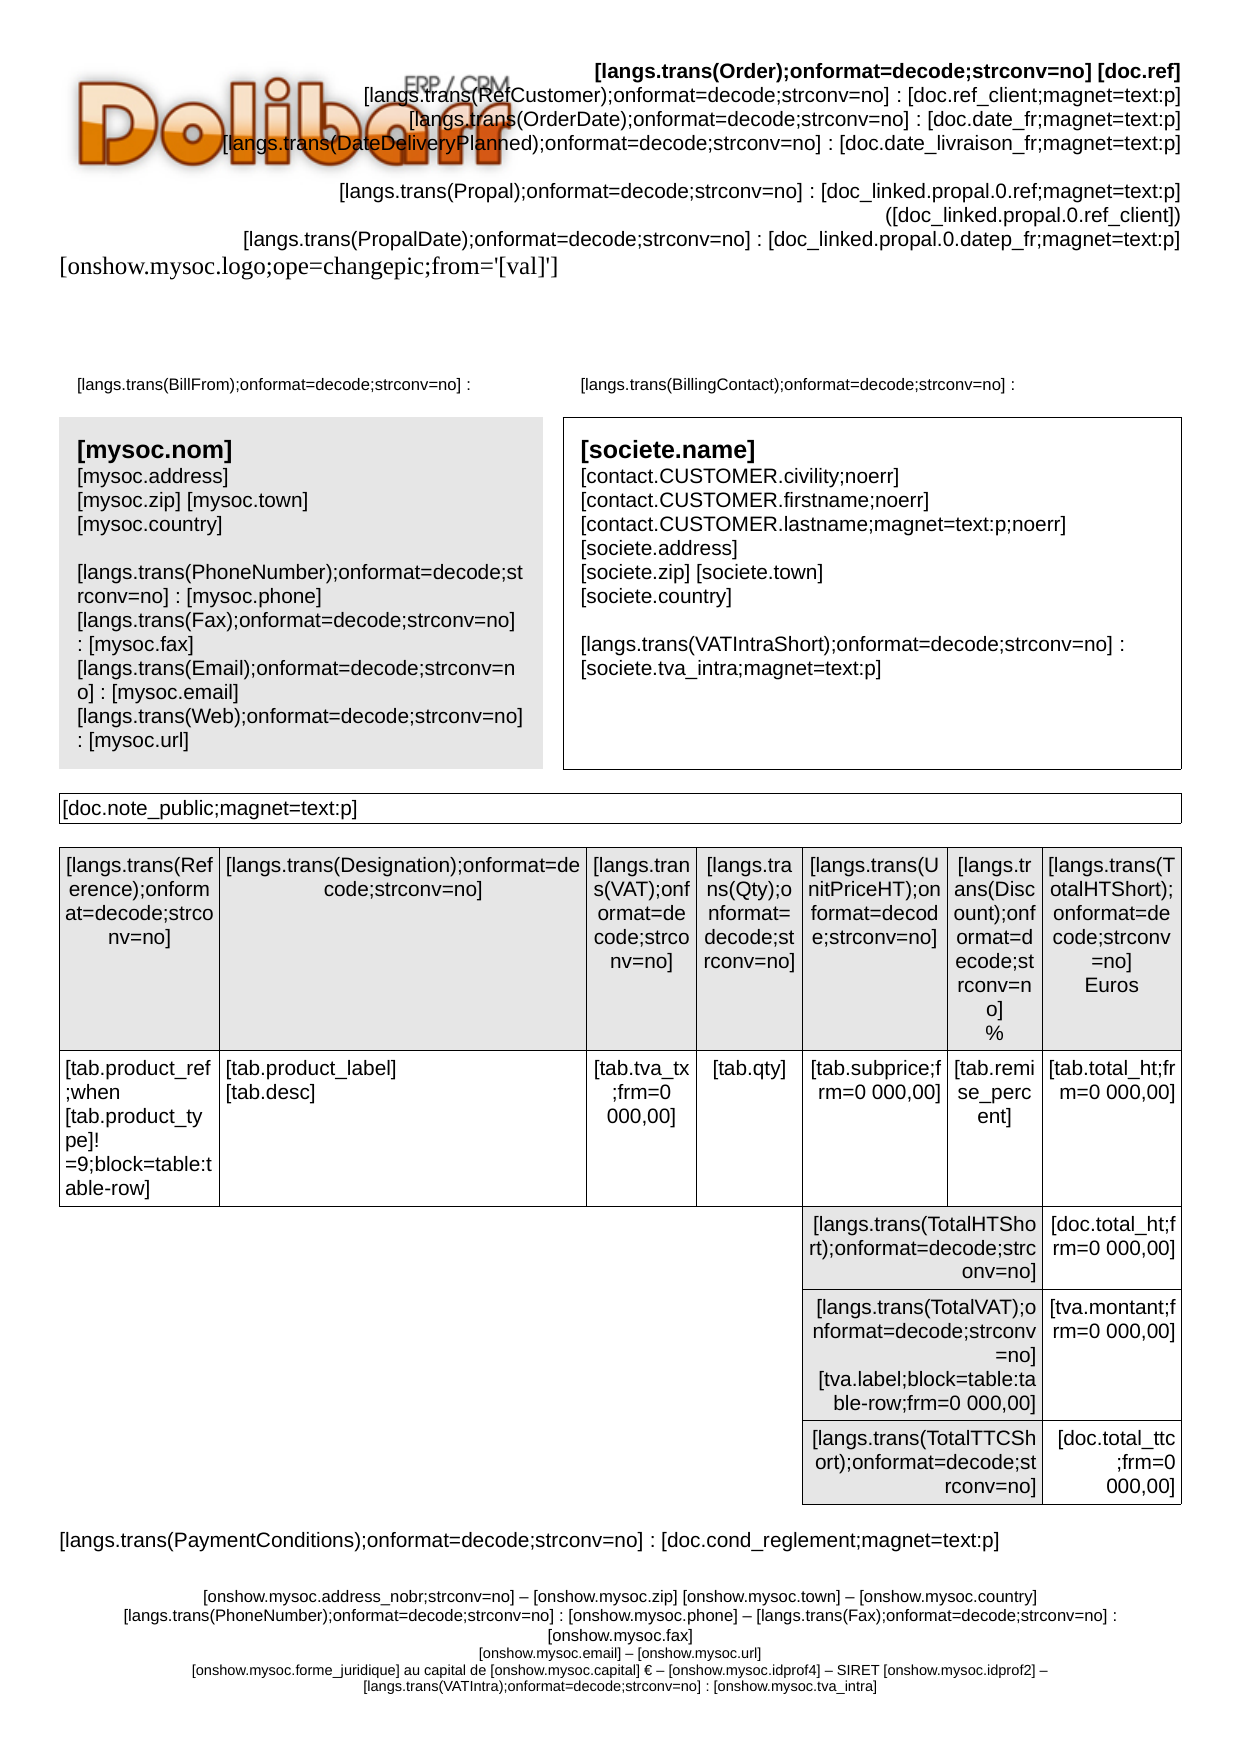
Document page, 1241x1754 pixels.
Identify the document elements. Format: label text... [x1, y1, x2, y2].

table_header [langs.trans(UnitPriceHT);onformat=decode;strconv=no] [803, 848, 947, 1050]
table_cell [59, 1207, 219, 1289]
table_cell [tab.tva_tx;frm=0 000,00] [587, 1051, 696, 1206]
table_cell [tab.qty] [697, 1051, 802, 1206]
table_header [langs.trans(Discount);onformat=decode;strconv=no] % [948, 848, 1042, 1050]
table_cell [696, 1207, 802, 1289]
table_cell [langs.trans(TotalTTCShort);onformat=decode;strconv=no] [803, 1421, 1042, 1504]
table_header [langs.trans(BillFrom);onformat=decode;strconv=no] : [59, 357, 543, 417]
table_cell [586, 1420, 696, 1504]
table_cell [langs.trans(TotalHTShort);onformat=decode;strconv=no] [803, 1207, 1042, 1289]
text [doc.note_public;magnet=text:p] [60, 794, 1181, 823]
table_header [langs.trans(TotalHTShort);onformat=decode;strconv=no] Euros [1043, 848, 1181, 1050]
table_cell [696, 1289, 802, 1420]
table_cell [tab.product_ref;when [tab.product_type]!=9;block=table:table-row] [60, 1051, 219, 1206]
table_header [langs.trans(Reference);onformat=decode;strconv=no] [60, 848, 219, 1050]
picture [526, 113, 530, 124]
text [langs.trans(PaymentConditions);onformat=decode;strconv=no] : [doc.cond_reglement;magnet=text:p] [59, 1528, 1181, 1552]
table_cell [tva.montant;frm=0 000,00] [1043, 1290, 1181, 1420]
table_header [langs.trans(BillingContact);onformat=decode;strconv=no] : [563, 357, 1181, 417]
table_cell [220, 1420, 586, 1504]
table_header [langs.trans(Qty);onformat=decode;strconv=no] [697, 848, 802, 1050]
table_cell [tab.subprice;frm=0 000,00] [803, 1051, 947, 1206]
table_cell [220, 1289, 586, 1420]
picture [60, 60, 530, 185]
table_header [langs.trans(VAT);onformat=decode;strconv=no] [587, 848, 696, 1050]
table_cell [59, 1289, 219, 1420]
table_cell [586, 1207, 696, 1289]
table_header [langs.trans(Designation);onformat=decode;strconv=no] [220, 848, 586, 1050]
table_cell [doc.total_ttc;frm=0 000,00] [1043, 1421, 1181, 1504]
table_cell [doc.total_ht;frm=0 000,00] [1043, 1207, 1181, 1289]
table_cell [mysoc.nom] [mysoc.address] [mysoc.zip] [mysoc.town] [mysoc.country] [langs.trans(PhoneNumber);onformat=decode;strconv=no] : [mysoc.phone] [langs.trans(Fax);onformat=decode;strconv=no] : [mysoc.fax] [langs.trans(Email);onformat=decode;strconv=no] : [mysoc.email] [langs.trans(Web);onformat=decode;strconv=no] : [mysoc.url] [59, 417, 543, 769]
table_header [543, 357, 563, 417]
table_cell [societe.name] [contact.CUSTOMER.civility;noerr] [contact.CUSTOMER.firstname;noerr] [contact.CUSTOMER.lastname;magnet=text:p;noerr] [societe.address] [societe.zip] [societe.town] [societe.country] [langs.trans(VATIntraShort);onformat=decode;strconv=no] : [societe.tva_intra;magnet=text:p] [564, 418, 1181, 769]
table_cell [543, 417, 563, 769]
table_cell [tab.total_ht;frm=0 000,00] [1043, 1051, 1181, 1206]
table_cell [tab.remise_percent] [948, 1051, 1042, 1206]
table_cell [696, 1420, 802, 1504]
table_cell [586, 1289, 696, 1420]
table_cell [langs.trans(TotalVAT);onformat=decode;strconv=no] [tva.label;block=table:table-row;frm=0 000,00] [803, 1290, 1042, 1420]
table_cell [59, 1420, 219, 1504]
table_cell [220, 1207, 586, 1289]
table_cell [tab.product_label] [tab.desc] [220, 1051, 586, 1206]
